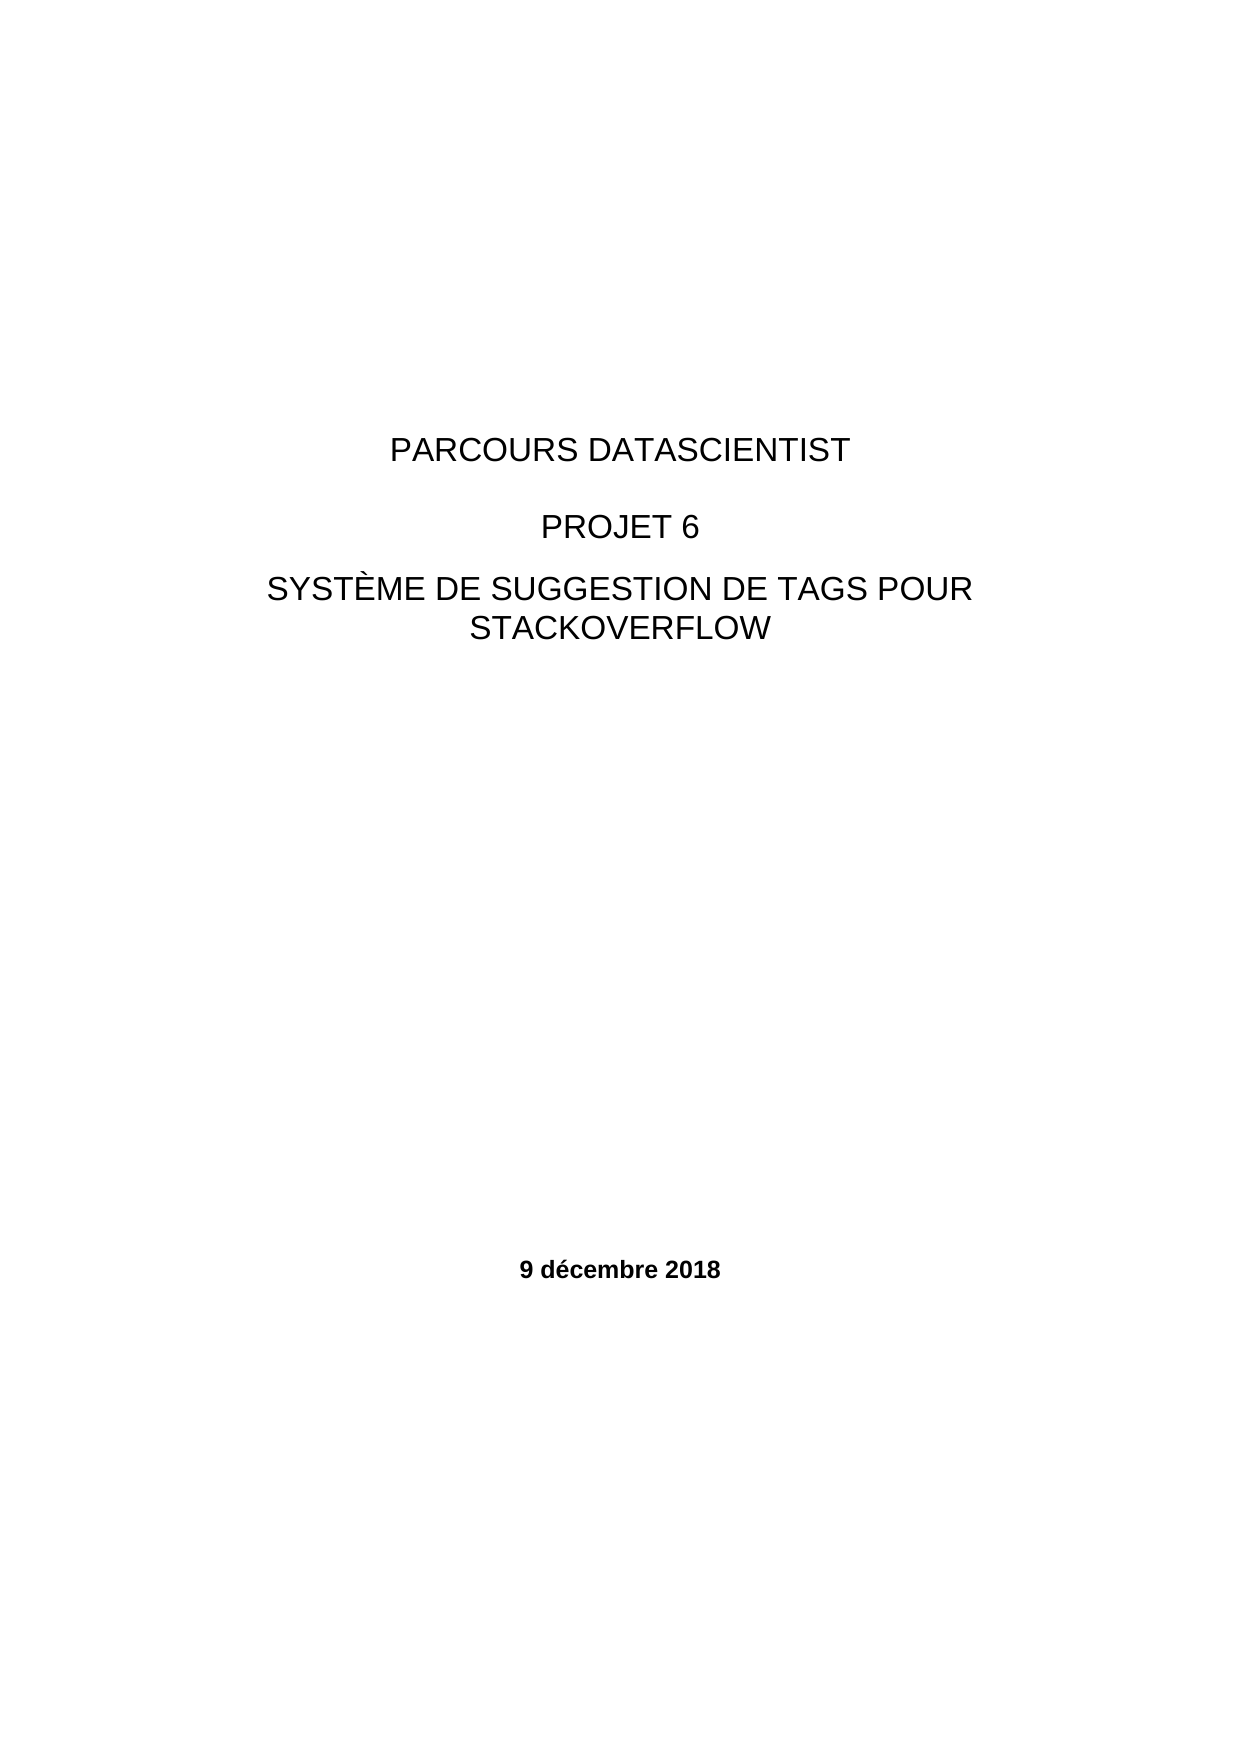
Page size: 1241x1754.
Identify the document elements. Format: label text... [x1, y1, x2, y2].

text SYSTÈME DE SUGGESTION DE TAGS POUR STACKOVERFLOW [148, 569, 1092, 646]
text PROJET 6 [148, 507, 1092, 569]
text PARCOURS DATASCIENTIST [148, 430, 1092, 468]
text décembre 9, 2018 [148, 1255, 1092, 1283]
